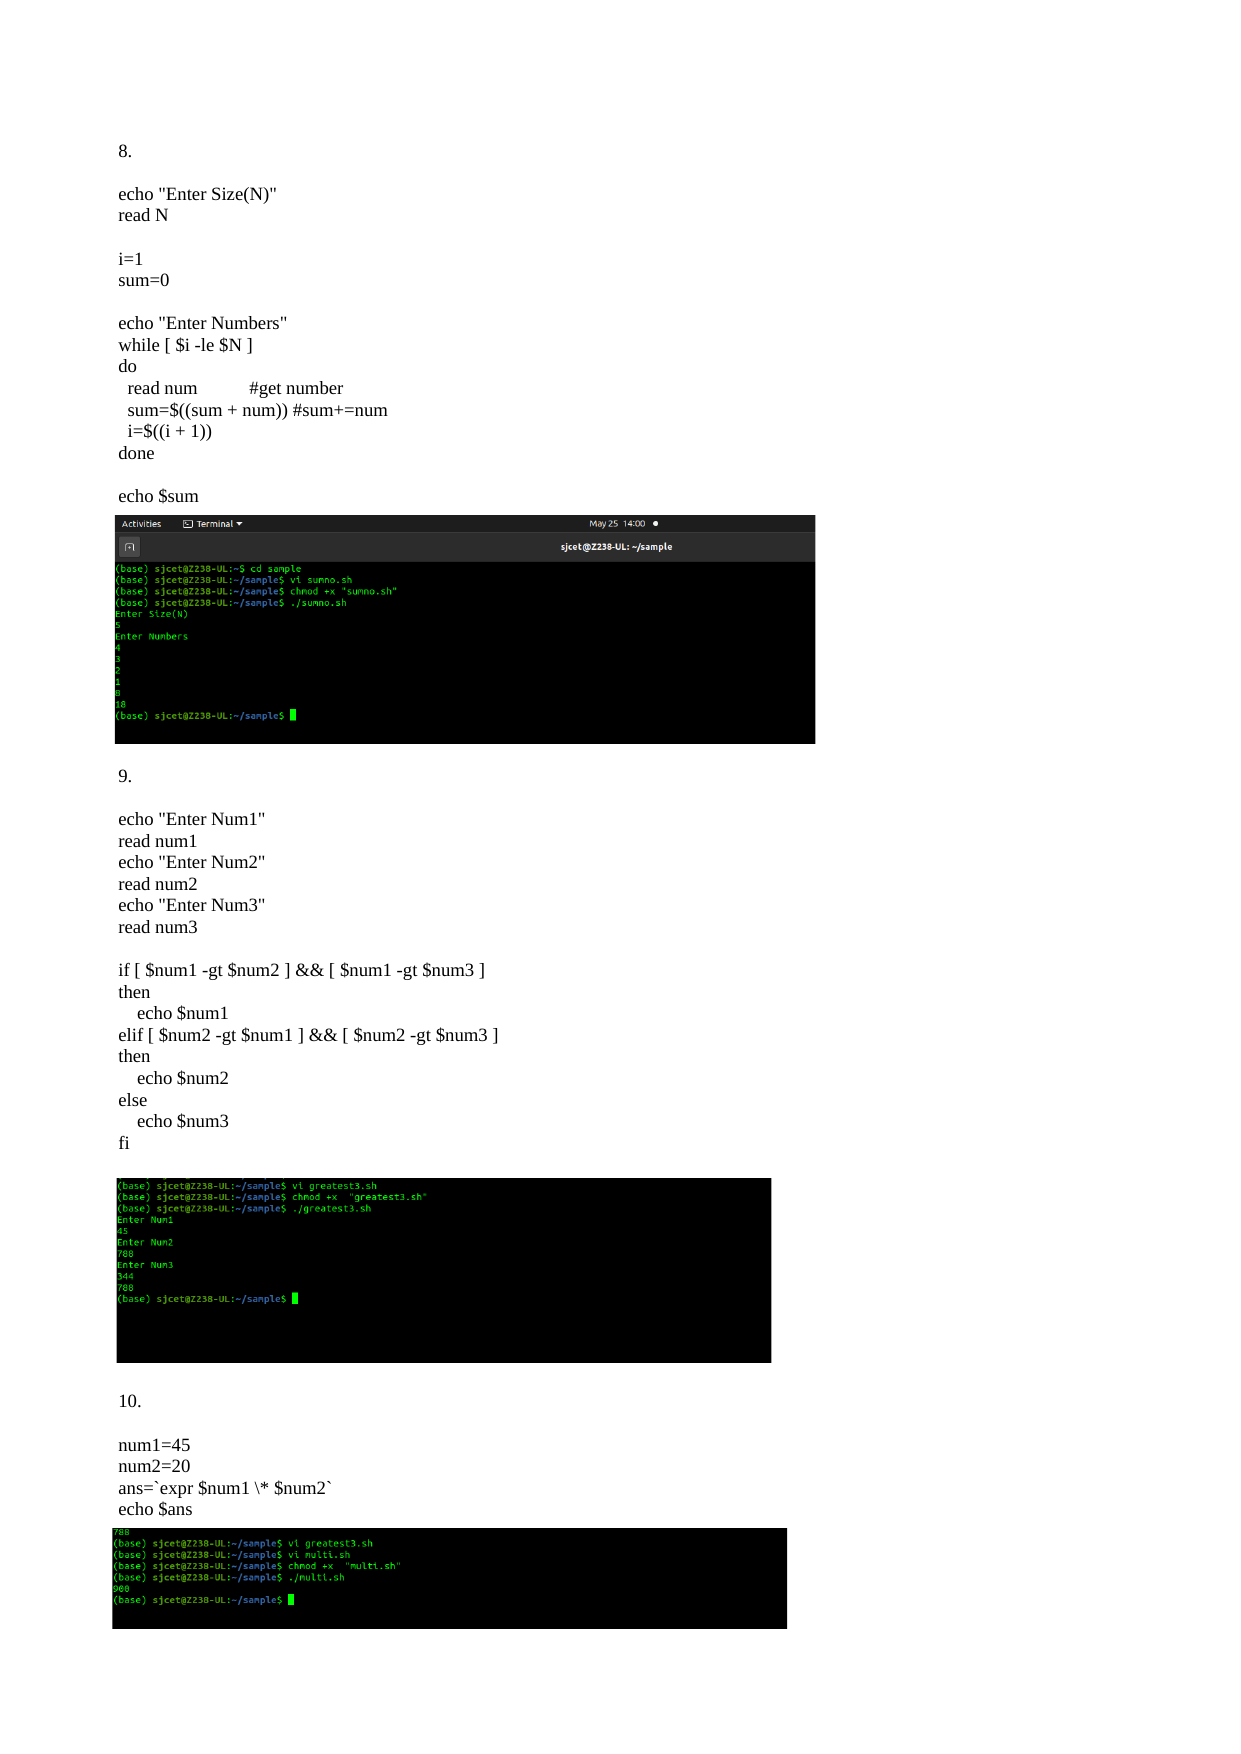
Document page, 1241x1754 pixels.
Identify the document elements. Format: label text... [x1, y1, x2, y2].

text 10. [118, 1390, 1122, 1412]
text read num #get number [118, 377, 1122, 398]
text done [118, 442, 1122, 463]
text i=$((i + 1)) [118, 420, 1122, 442]
text ans=`expr $num1 \* $num2` [118, 1477, 1122, 1498]
text echo "Enter Num1" [118, 808, 1122, 830]
text if [ $num1 -gt $num2 ] && [ $num1 -gt $num3 ] [118, 959, 1122, 981]
text then [118, 981, 1122, 1002]
text echo "Enter Num2" [118, 851, 1122, 873]
text elif [ $num2 -gt $num1 ] && [ $num2 -gt $num3 ] [118, 1024, 1122, 1045]
text echo $sum [118, 485, 1122, 506]
text echo $num1 [118, 1002, 1122, 1024]
text then [118, 1045, 1122, 1067]
text while [ $i -le $N ] [118, 334, 1122, 355]
text sum=$((sum + num)) #sum+=num [118, 398, 1122, 420]
text read num1 [118, 830, 1122, 851]
text echo "Enter Num3" [118, 894, 1122, 916]
text echo "Enter Numbers" [118, 312, 1122, 334]
text echo "Enter Size(N)" [118, 183, 1122, 204]
text num2=20 [118, 1455, 1122, 1477]
text fi [118, 1132, 1122, 1153]
text echo $ans [118, 1498, 1122, 1520]
text do [118, 355, 1122, 377]
text 8. [118, 140, 1122, 161]
text read num3 [118, 916, 1122, 937]
text else [118, 1088, 1122, 1110]
text sum=0 [118, 269, 1122, 291]
text i=1 [118, 247, 1122, 269]
text read N [118, 204, 1122, 226]
text read num2 [118, 873, 1122, 894]
text echo $num3 [118, 1110, 1122, 1132]
text echo $num2 [118, 1067, 1122, 1088]
text 9. [118, 765, 1122, 787]
text num1=45 [118, 1433, 1122, 1455]
